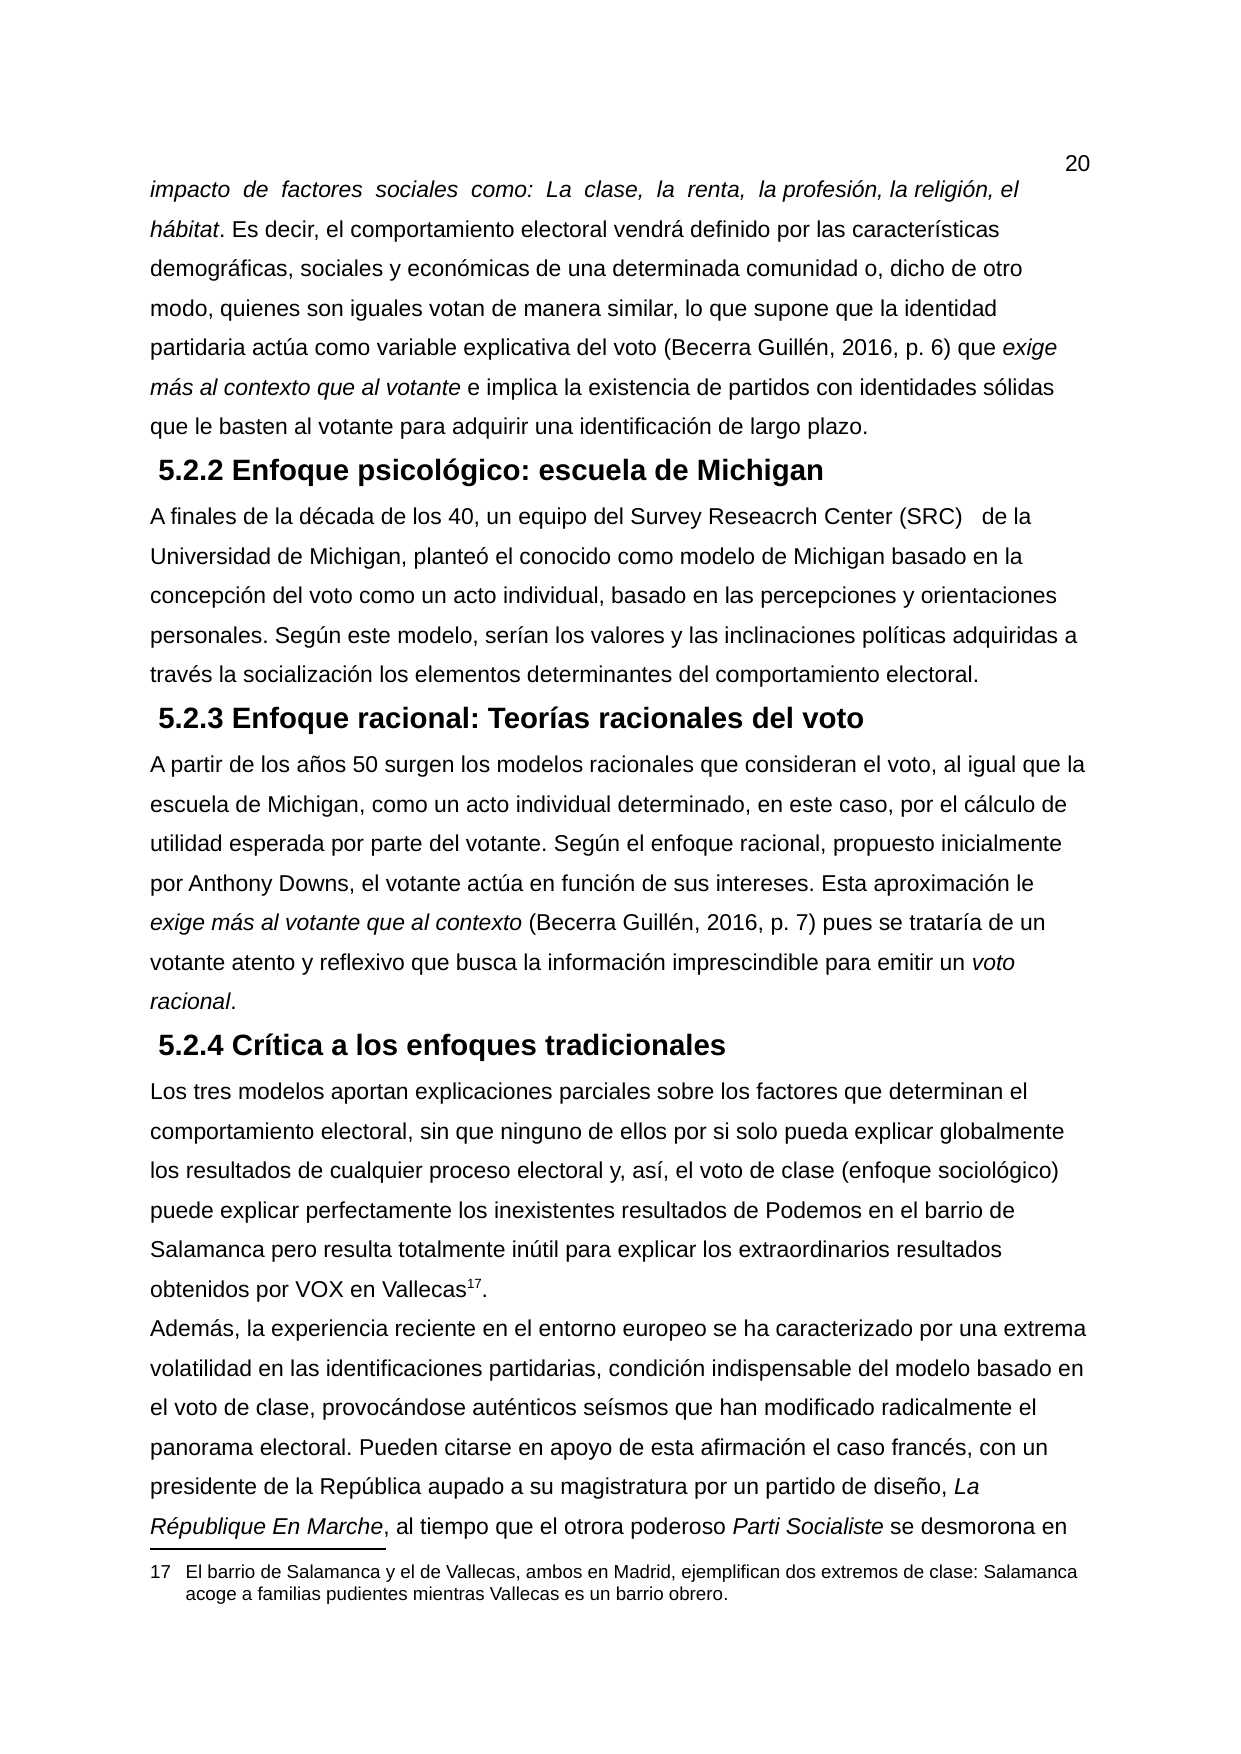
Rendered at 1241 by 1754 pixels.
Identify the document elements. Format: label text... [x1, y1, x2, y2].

subtitle Enfoque psicológico: escuela de Michigan [150, 453, 1090, 486]
subtitle Crítica a los enfoques tradicionales [150, 1028, 1090, 1061]
text Además, la experiencia reciente en el entorno europeo se ha caracterizado por una extrema volatilidad en las identificaciones partidarias, condición indispensable del modelo basado en el voto de clase, provocándose auténticos seísmos que han modificado radicalmente el panorama electoral. Pueden citarse en apoyo de esta afirmación el caso francés, con un presidente de la República aupado a su magistratura por un partido de diseño, La République En Marche, al tiempo que el otrora poderoso Parti Socialiste se desmorona en [150, 1315, 1090, 1539]
text El barrio de Salamanca y el de Vallecas, ambos en Madrid, ejemplifican dos extremos de clase: Salamanca acoge a familias pudientes mientras Vallecas es un barrio obrero. [150, 1561, 1090, 1604]
text A finales de la década de los 40, un equipo del Survey Reseacrch Center (SRC) de la Universidad de Michigan, planteó el conocido como modelo de Michigan basado en la concepción del voto como un acto individual, basado en las percepciones y orientaciones personales. Según este modelo, serían los valores y las inclinaciones políticas adquiridas a través la socialización los elementos determinantes del comportamiento electoral. [150, 503, 1090, 688]
text Los tres modelos aportan explicaciones parciales sobre los factores que determinan el comportamiento electoral, sin que ninguno de ellos por si solo pueda explicar globalmente los resultados de cualquier proceso electoral y, así, el voto de clase (enfoque sociológico) puede explicar perfectamente los inexistentes resultados de Podemos en el barrio de Salamanca pero resulta totalmente inútil para explicar los extraordinarios resultados obtenidos por VOX en Vallecas. [150, 1078, 1090, 1302]
text A partir de los años 50 surgen los modelos racionales que consideran el voto, al igual que la escuela de Michigan, como un acto individual determinado, en este caso, por el cálculo de utilidad esperada por parte del votante. Según el enfoque racional, propuesto inicialmente por Anthony Downs, el votante actúa en función de sus intereses. Esta aproximación le exige más al votante que al contexto (Becerra Guillén, 2016, p. 7) pues se trataría de un votante atento y reflexivo que busca la información imprescindible para emitir un voto racional. [150, 751, 1090, 1014]
text impacto de factores sociales como: La clase, la renta, la profesión, la religión, el hábitat. Es decir, el comportamiento electoral vendrá definido por las características demográficas, sociales y económicas de una determinada comunidad o, dicho de otro modo, quienes son iguales votan de manera similar, lo que supone que la identidad partidaria actúa como variable explicativa del voto (Becerra Guillén, 2016, p. 6) que exige más al contexto que al votante e implica la existencia de partidos con identidades sólidas que le basten al votante para adquirir una identificación de largo plazo. [150, 176, 1090, 439]
subtitle Enfoque racional: Teorías racionales del voto [150, 701, 1090, 734]
